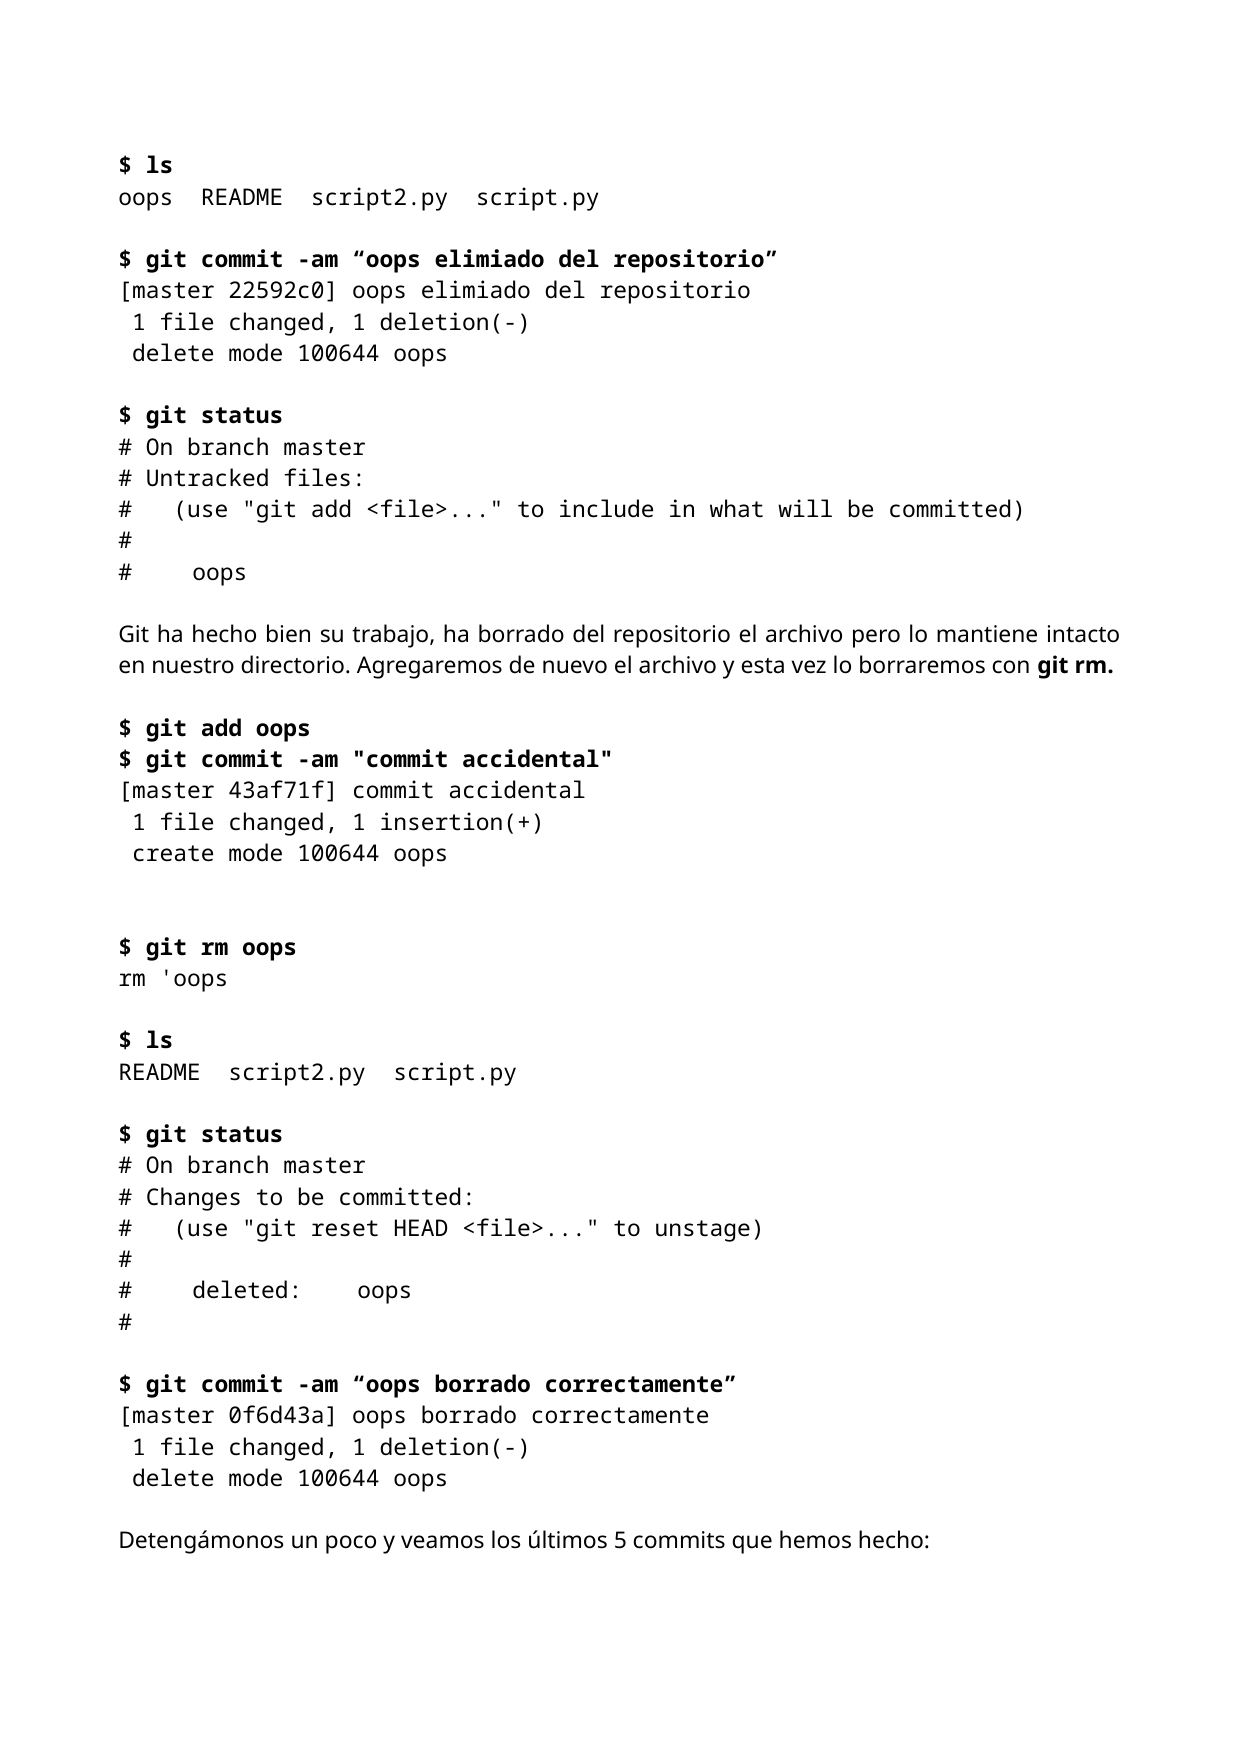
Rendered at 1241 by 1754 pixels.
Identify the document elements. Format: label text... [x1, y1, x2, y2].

text Git ha hecho bien su trabajo, ha borrado del repositorio el archivo pero lo mantiene intacto en nuestro directorio. Agregaremos de nuevo el archivo y esta vez lo borraremos con git rm. [118, 618, 1122, 681]
text 1 file changed, 1 deletion(-) [118, 306, 1122, 337]
text $ ls [118, 149, 1122, 181]
text create mode 100644 oops [118, 837, 1122, 868]
text # [118, 524, 1122, 556]
text # (use "git reset HEAD <file>..." to unstage) [118, 1212, 1122, 1243]
text delete mode 100644 oops [118, 337, 1122, 368]
text $ git status [118, 1118, 1122, 1149]
text oops README script2.py script.py [118, 181, 1122, 212]
text # On branch master [118, 431, 1122, 462]
text $ git commit -am "commit accidental" [118, 743, 1122, 774]
text Detengámonos un poco y veamos los últimos 5 commits que hemos hecho: [118, 1524, 1122, 1556]
text # (use "git add <file>..." to include in what will be committed) [118, 493, 1122, 524]
text $ git add oops [118, 712, 1122, 743]
text README script2.py script.py [118, 1056, 1122, 1087]
text # [118, 1306, 1122, 1337]
text 1 file changed, 1 deletion(-) [118, 1431, 1122, 1462]
text # oops [118, 556, 1122, 587]
text # Changes to be committed: [118, 1181, 1122, 1212]
text [master 22592c0] oops elimiado del repositorio [118, 274, 1122, 306]
text rm 'oops [118, 962, 1122, 993]
text $ git rm oops [118, 931, 1122, 962]
text # On branch master [118, 1149, 1122, 1181]
text delete mode 100644 oops [118, 1462, 1122, 1493]
text [master 43af71f] commit accidental [118, 774, 1122, 806]
text [master 0f6d43a] oops borrado correctamente [118, 1399, 1122, 1431]
text 1 file changed, 1 insertion(+) [118, 806, 1122, 837]
text $ git commit -am “oops borrado correctamente” [118, 1368, 1122, 1399]
text $ ls [118, 1024, 1122, 1056]
text $ git commit -am “oops elimiado del repositorio” [118, 243, 1122, 274]
text # [118, 1243, 1122, 1274]
text # deleted: oops [118, 1274, 1122, 1306]
text # Untracked files: [118, 462, 1122, 493]
text $ git status [118, 399, 1122, 431]
